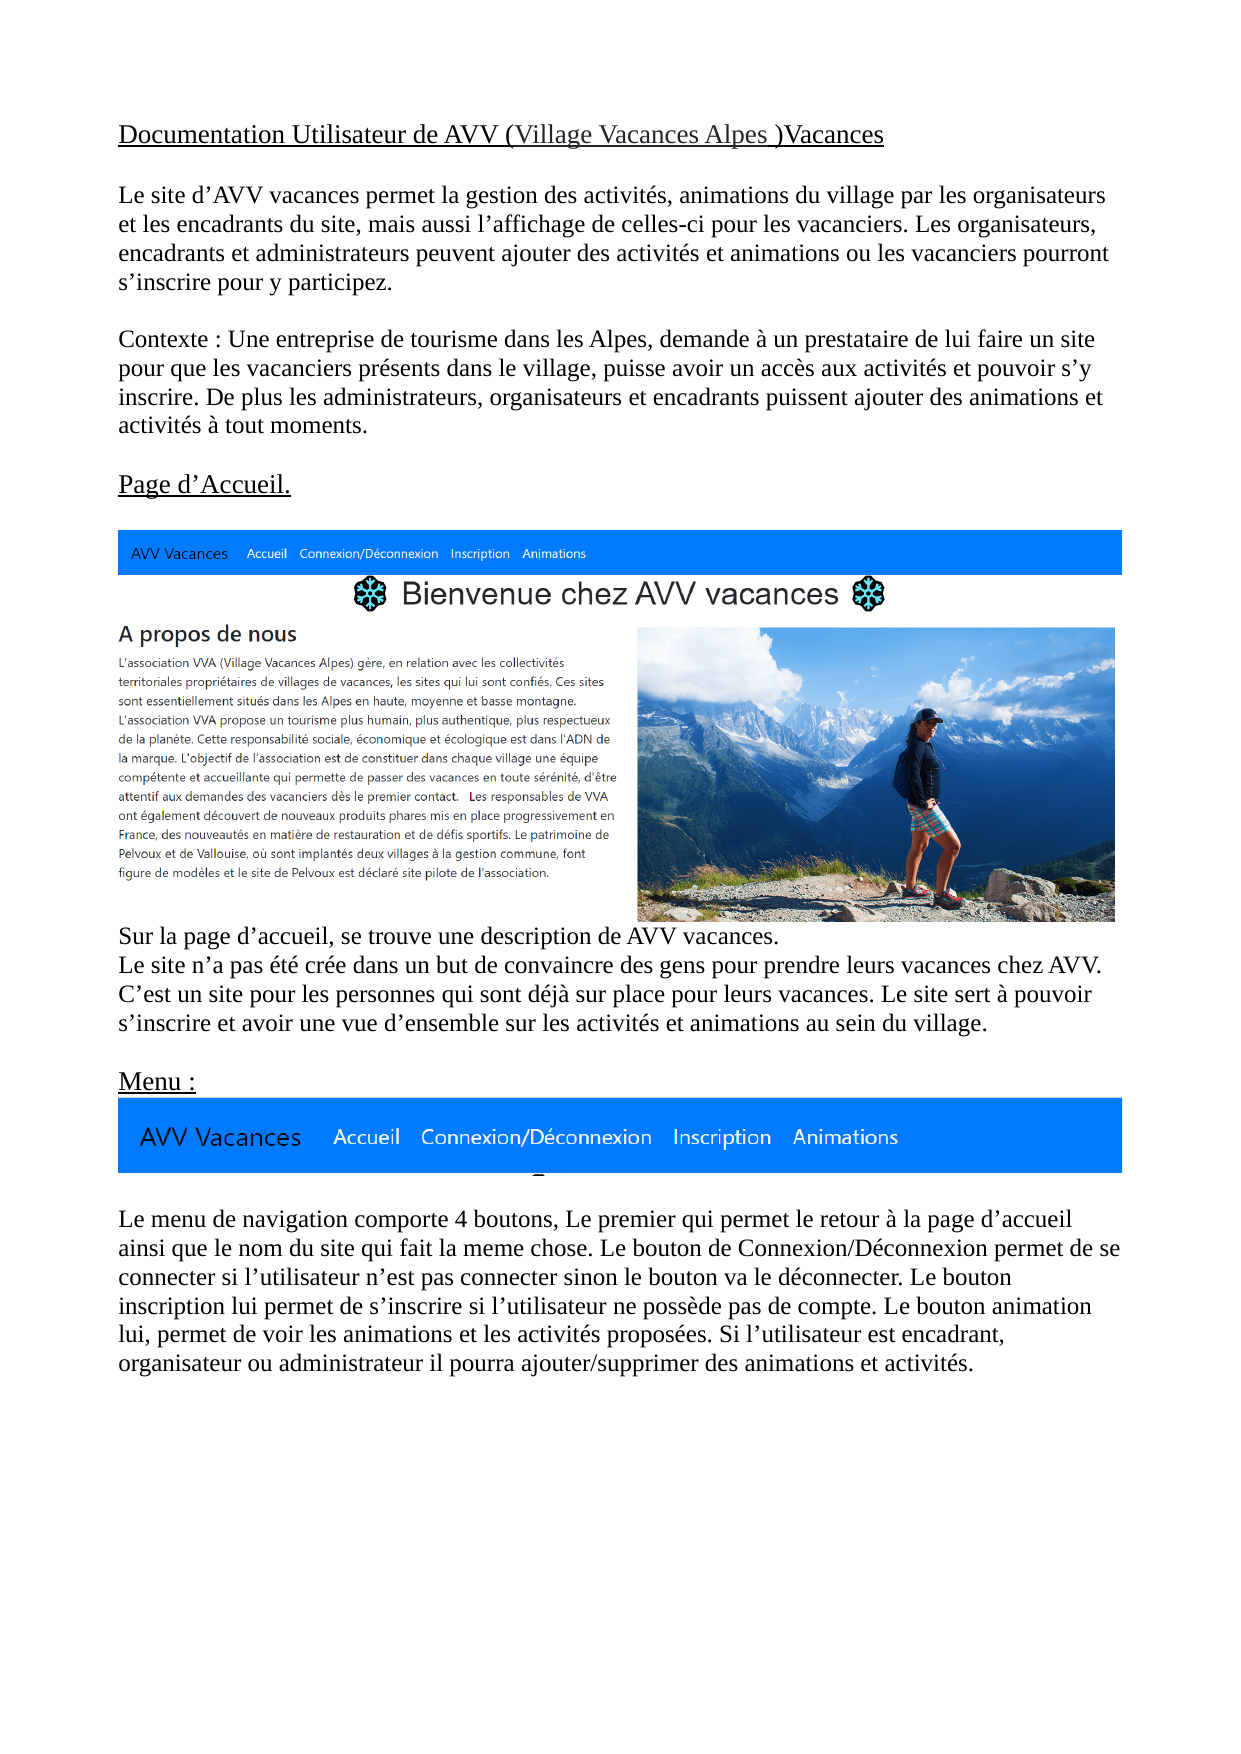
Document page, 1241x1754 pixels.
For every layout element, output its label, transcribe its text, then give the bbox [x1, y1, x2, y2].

text Sur la page d’accueil, se trouve une description de AVV vacances. [118, 922, 1122, 950]
text Contexte : Une entreprise de tourisme dans les Alpes, demande à un prestataire de lui faire un site pour que les vacanciers présents dans le village, puisse avoir un accès aux activités et pouvoir s’y inscrire. De plus les administrateurs, organisateurs et encadrants puissent ajouter des animations et activités à tout moments. [118, 324, 1122, 439]
text Le site d’AVV vacances permet la gestion des activités, animations du village par les organisateurs et les encadrants du site, mais aussi l’affichage de celles-ci pour les vacanciers. Les organisateurs, encadrants et administrateurs peuvent ajouter des activités et animations ou les vacanciers pourront s’inscrire pour y participez. [118, 180, 1122, 295]
text Documentation Utilisateur de AVV (Village Vacances Alpes )Vacances [118, 118, 1122, 149]
text Page d’Accueil. [118, 468, 1122, 499]
picture [118, 1096, 1123, 1176]
text Menu : [118, 1065, 1122, 1096]
text Le menu de navigation comporte 4 boutons, Le premier qui permet le retour à la page d’accueil ainsi que le nom du site qui fait la meme chose. Le bouton de Connexion/Déconnexion permet de se connecter si l’utilisateur n’est pas connecter sinon le bouton va le déconnecter. Le bouton inscription lui permet de s’inscrire si l’utilisateur ne possède pas de compte. Le bouton animation lui, permet de voir les animations et les activités proposées. Si l’utilisateur est encadrant, organisateur ou administrateur il pourra ajouter/supprimer des animations et activités. [118, 1204, 1122, 1377]
picture [118, 530, 1123, 922]
text Le site n’a pas été crée dans un but de convaincre des gens pour prendre leurs vacances chez AVV. C’est un site pour les personnes qui sont déjà sur place pour leurs vacances. Le site sert à pouvoir s’inscrire et avoir une vue d’ensemble sur les activités et animations au sein du village. [118, 950, 1122, 1036]
